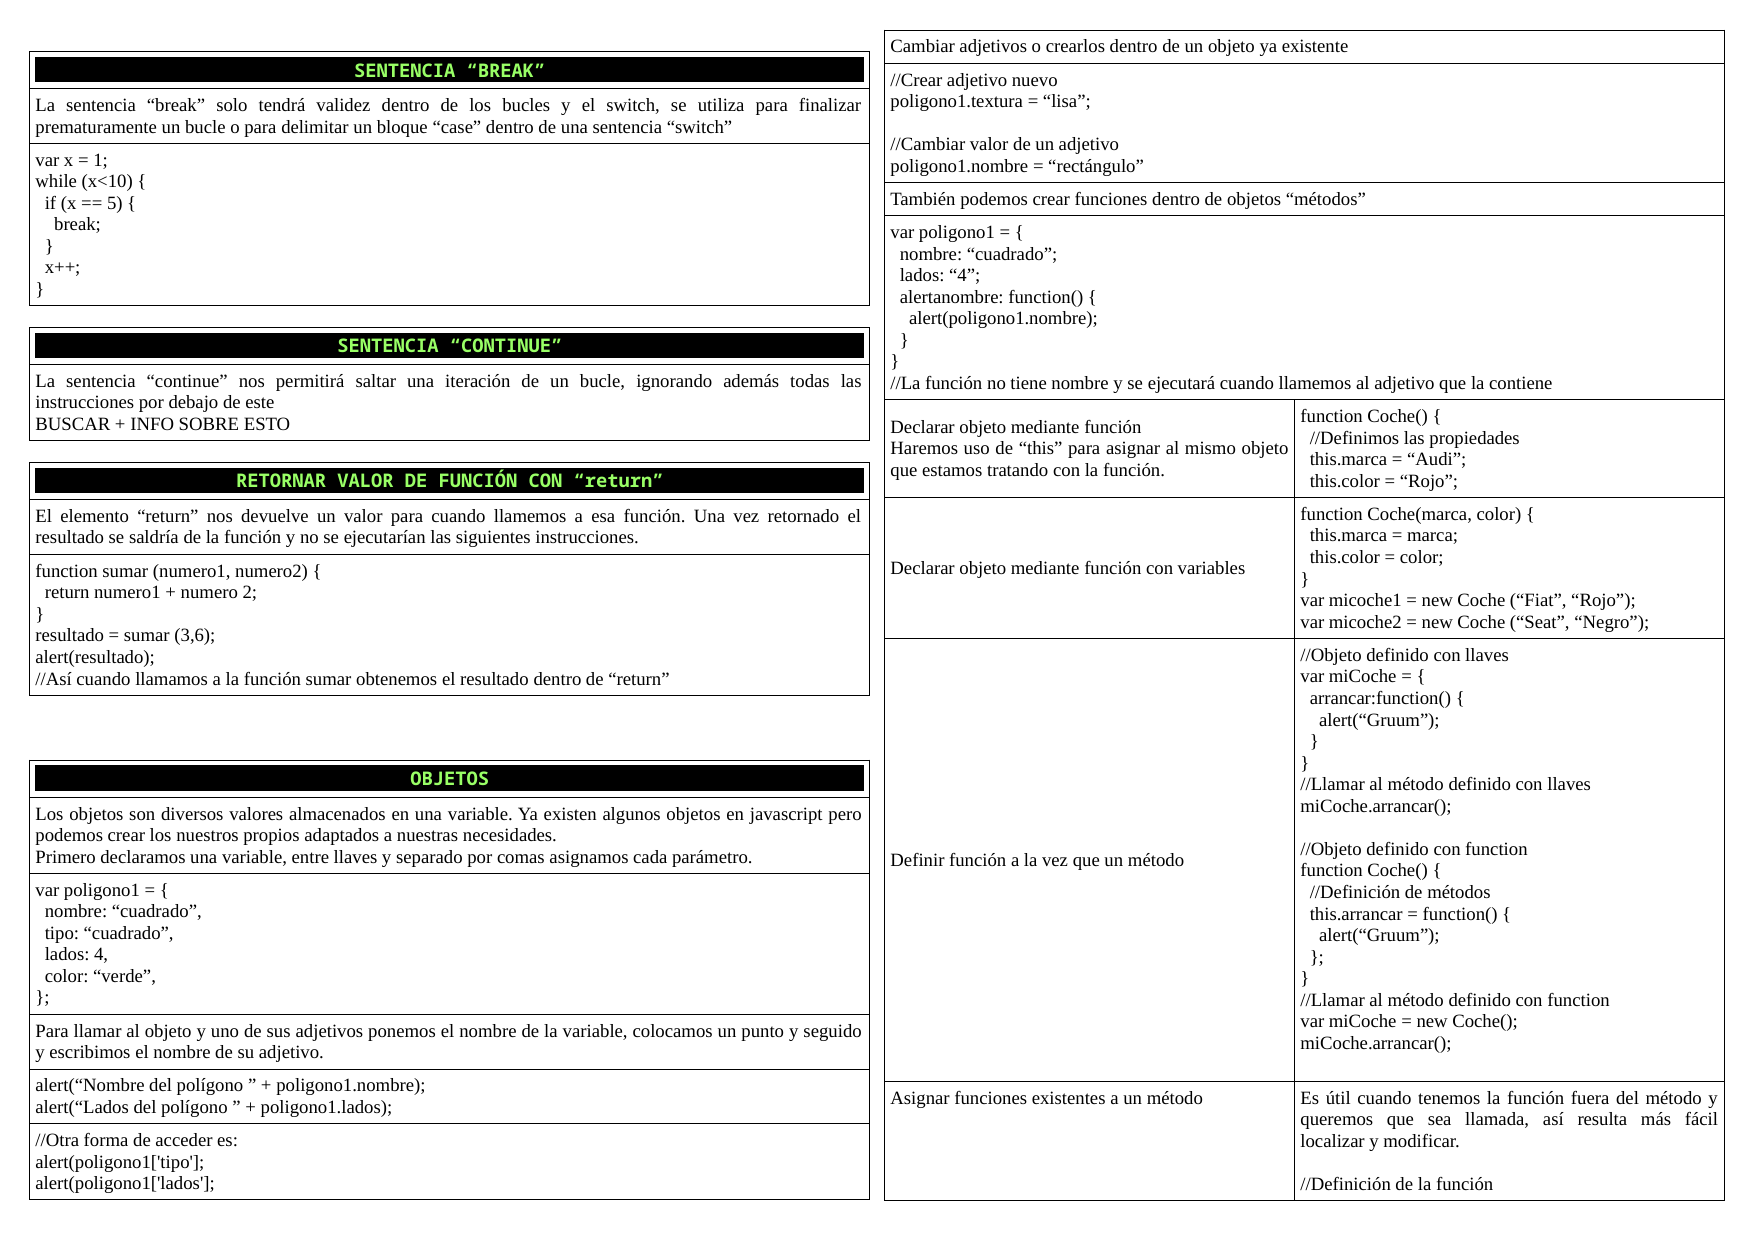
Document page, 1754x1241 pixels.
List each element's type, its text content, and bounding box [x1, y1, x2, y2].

table_cell También podemos crear funciones dentro de objetos “métodos” [885, 183, 1724, 215]
table_cell Definir función a la vez que un método [885, 639, 1294, 1081]
table_cell //Objeto definido con llaves var miCoche = { arrancar:function() { alert(“Gruum”); } } //Llamar al método definido con llaves miCoche.arrancar(); //Objeto definido con function function Coche() { //Definición de métodos this.arrancar = function() { alert(“Gruum”); }; } //Llamar al método definido con function var miCoche = new Coche(); miCoche.arrancar(); [1295, 639, 1724, 1081]
table_cell Declarar objeto mediante función con variables [885, 498, 1294, 638]
table_cell function Coche(marca, color) { this.marca = marca; this.color = color; } var micoche1 = new Coche (“Fiat”, “Rojo”); var micoche2 = new Coche (“Seat”, “Negro”); [1295, 498, 1724, 638]
table_cell var x = 1; while (x<10) { if (x == 5) { break; } x++; } [30, 144, 869, 305]
table_cell La sentencia “continue” nos permitirá saltar una iteración de un bucle, ignorando además todas las instrucciones por debajo de este BUSCAR + INFO SOBRE ESTO [30, 365, 869, 440]
table_cell La sentencia “break” solo tendrá validez dentro de los bucles y el switch, se utiliza para finalizar prematuramente un bucle o para delimitar un bloque “case” dentro de una sentencia “switch” [30, 89, 869, 143]
table_cell //Crear adjetivo nuevo poligono1.textura = “lisa”; //Cambiar valor de un adjetivo poligono1.nombre = “rectángulo” [885, 64, 1724, 182]
table_cell //Otra forma de acceder es: alert(poligono1['tipo']; alert(poligono1['lados']; [30, 1124, 869, 1199]
table_cell Para llamar al objeto y uno de sus adjetivos ponemos el nombre de la variable, colocamos un punto y seguido y escribimos el nombre de su adjetivo. [30, 1015, 869, 1068]
table_cell Declarar objeto mediante función Haremos uso de “this” para asignar al mismo objeto que estamos tratando con la función. [885, 400, 1294, 497]
table_cell Los objetos son diversos valores almacenados en una variable. Ya existen algunos objetos en javascript pero podemos crear los nuestros propios adaptados a nuestras necesidades. Primero declaramos una variable, entre llaves y separado por comas asignamos cada parámetro. [30, 798, 869, 873]
table_header RETORNAR VALOR DE FUNCIÓN CON “return” [30, 463, 869, 499]
table_cell Asignar funciones existentes a un método [885, 1082, 1294, 1200]
table_cell function sumar (numero1, numero2) { return numero1 + numero 2; } resultado = sumar (3,6); alert(resultado); //Así cuando llamamos a la función sumar obtenemos el resultado dentro de “return” [30, 555, 869, 695]
table_cell function Coche() { //Definimos las propiedades this.marca = “Audi”; this.color = “Rojo”; [1295, 400, 1724, 497]
table_cell El elemento “return” nos devuelve un valor para cuando llamemos a esa función. Una vez retornado el resultado se saldría de la función y no se ejecutarían las siguientes instrucciones. [30, 500, 869, 554]
table_header SENTENCIA “CONTINUE” [30, 328, 869, 364]
table_cell var poligono1 = { nombre: “cuadrado”; lados: “4”; alertanombre: function() { alert(poligono1.nombre); } } //La función no tiene nombre y se ejecutará cuando llamemos al adjetivo que la contiene [885, 216, 1724, 399]
table_cell Es útil cuando tenemos la función fuera del método y queremos que sea llamada, así resulta más fácil localizar y modificar. //Definición de la función [1295, 1082, 1724, 1200]
table_cell alert(“Nombre del polígono ” + poligono1.nombre); alert(“Lados del polígono ” + poligono1.lados); [30, 1070, 869, 1123]
table_cell Cambiar adjetivos o crearlos dentro de un objeto ya existente [885, 31, 1724, 63]
table_header SENTENCIA “BREAK” [30, 52, 869, 88]
table_header OBJETOS [30, 761, 869, 797]
table_cell var poligono1 = { nombre: “cuadrado”, tipo: “cuadrado”, lados: 4, color: “verde”, }; [30, 874, 869, 1014]
